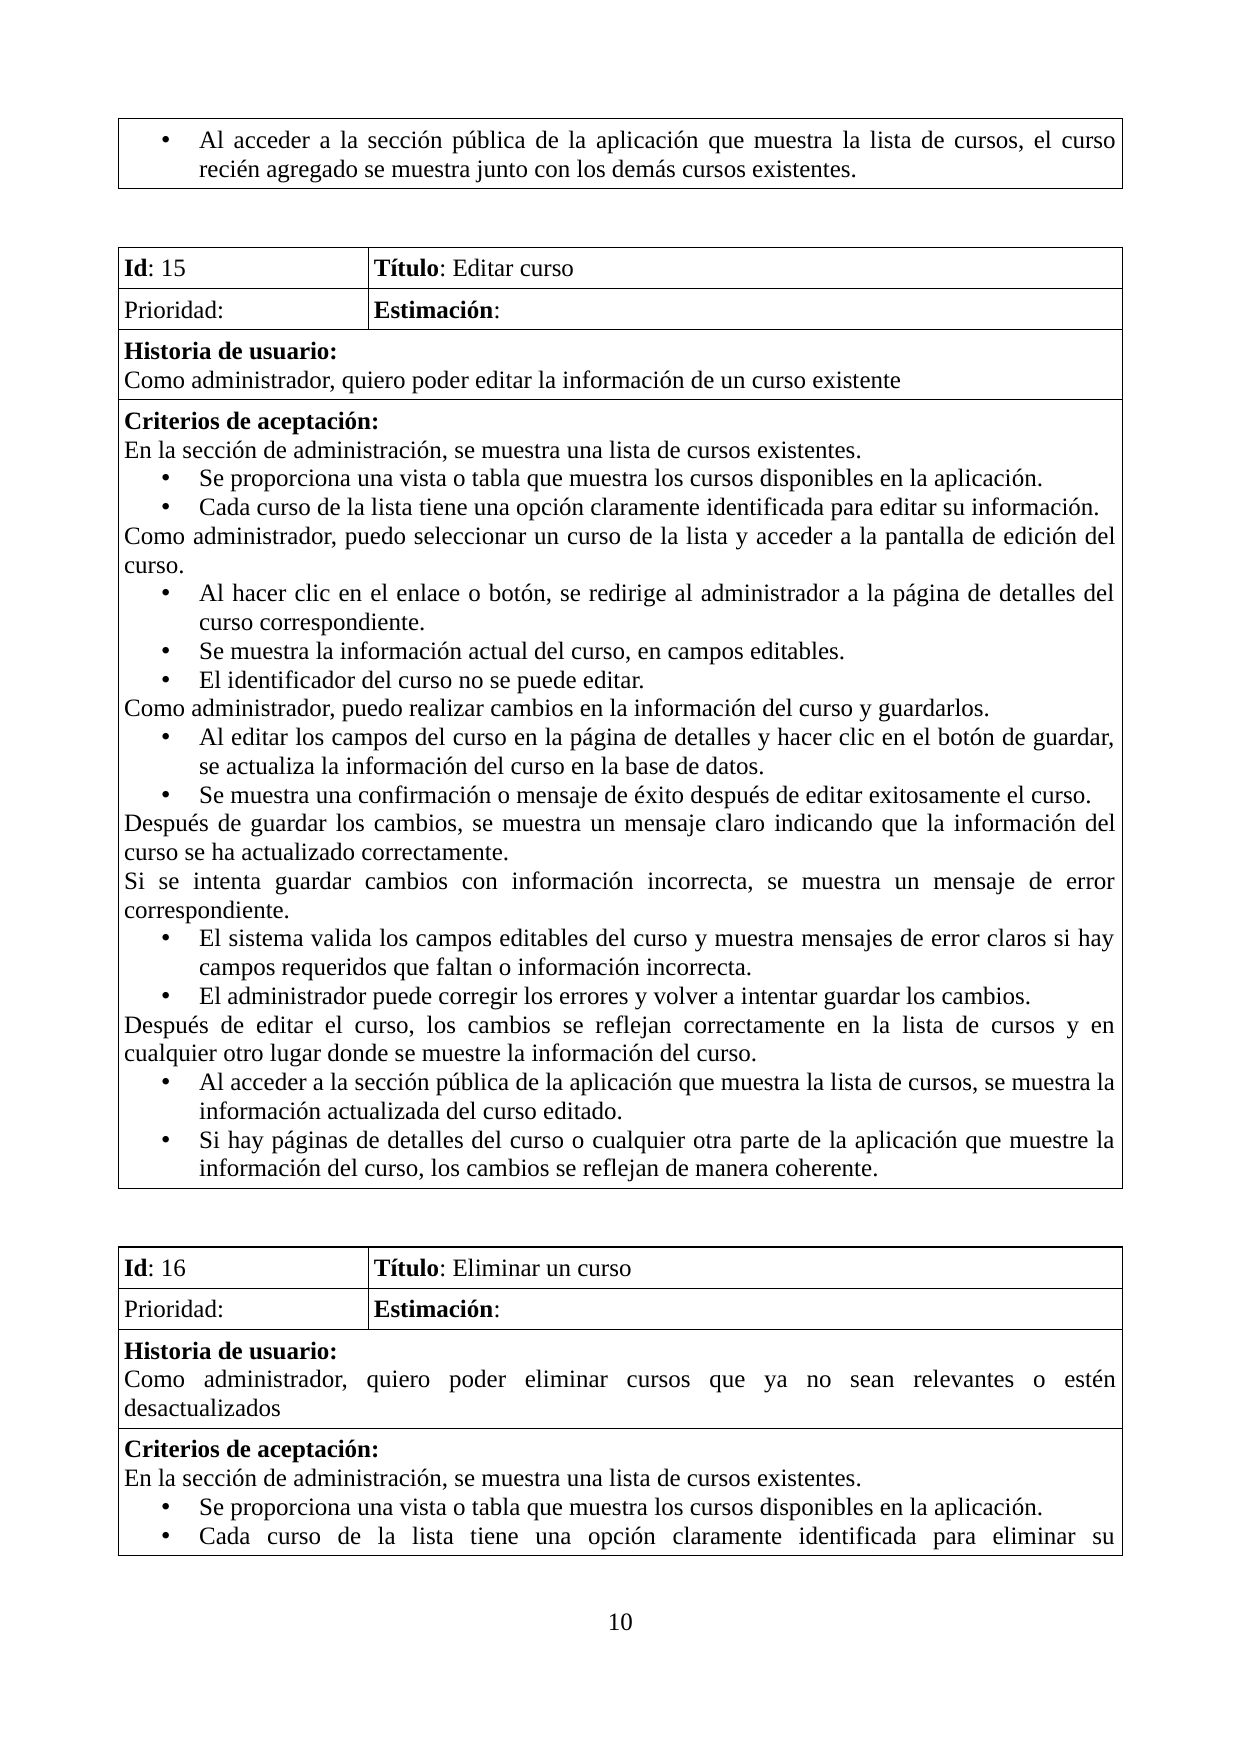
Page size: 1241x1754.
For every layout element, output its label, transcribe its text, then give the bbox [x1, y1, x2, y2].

table_cell Estimación: [369, 289, 1122, 329]
table_cell Criterios de aceptación: En la sección de administración, se muestra una lista de cursos existentes. Se proporciona una vista o tabla que muestra los cursos disponibles en la aplicación. Cada curso de la lista tiene una opción claramente identificada para eliminar su [119, 1429, 1122, 1555]
table_cell Criterios de aceptación: En la sección de administración, se muestra una lista de cursos existentes. Se proporciona una vista o tabla que muestra los cursos disponibles en la aplicación. Cada curso de la lista tiene una opción claramente identificada para editar su información. Como administrador, puedo seleccionar un curso de la lista y acceder a la pantalla de edición del curso. Al hacer clic en el enlace o botón, se redirige al administrador a la página de detalles del curso correspondiente. Se muestra la información actual del curso, en campos editables. El identificador del curso no se puede editar. Como administrador, puedo realizar cambios en la información del curso y guardarlos. Al editar los campos del curso en la página de detalles y hacer clic en el botón de guardar, se actualiza la información del curso en la base de datos. Se muestra una confirmación o mensaje de éxito después de editar exitosamente el curso. Después de guardar los cambios, se muestra un mensaje claro indicando que la información del curso se ha actualizado correctamente. Si se intenta guardar cambios con información incorrecta, se muestra un mensaje de error correspondiente. El sistema valida los campos editables del curso y muestra mensajes de error claros si hay campos requeridos que faltan o información incorrecta. El administrador puede corregir los errores y volver a intentar guardar los cambios. Después de editar el curso, los cambios se reflejan correctamente en la lista de cursos y en cualquier otro lugar donde se muestre la información del curso. Al acceder a la sección pública de la aplicación que muestra la lista de cursos, se muestra la información actualizada del curso editado. Si hay páginas de detalles del curso o cualquier otra parte de la aplicación que muestre la información del curso, los cambios se reflejan de manera coherente. [119, 400, 1122, 1188]
table_cell Criterios de aceptación: En la sección de administración, se proporciona una opción para agregar un nuevo curso. Se muestra un botón o enlace claramente identificado para agregar un nuevo curso. Al hacer clic en el botón o enlace, se redirige al administrador a la página de creación de cursos. En la página de creación de cursos, se solicitan los datos necesarios para agregar un nuevo curso. Se muestra un formulario con campos requeridos para ingresar la información del nuevo curso. Los campos obligatorios están claramente indicados y se validan antes de permitir la creación del curso. Como administrador, puedo ingresar los datos requeridos y crear un nuevo curso. Después de completar todos los campos necesarios en el formulario, se puede guardar el nuevo curso. Al guardar el curso, se registra correctamente en la base de datos. Se muestra una confirmación o mensaje de éxito después de agregar exitosamente el nuevo curso. Después de guardar el curso, se muestra un mensaje claro indicando que el curso se ha agregado correctamente. Si faltan campos requeridos o se proporciona información incorrecta, se muestra un mensaje de error correspondiente. El sistema valida los campos del formulario y muestra mensajes de error claros si hay campos requeridos que faltan o información incorrecta. El administrador puede corregir los errores y volver a intentar guardar el curso. Después de agregar el curso, este se muestra correctamente en la lista de cursos disponibles en la aplicación. Al acceder a la sección pública de la aplicación que muestra la lista de cursos, el curso recién agregado se muestra junto con los demás cursos existentes. [119, 119, 1122, 188]
table_header Título: Eliminar un curso [369, 1248, 1122, 1288]
table_cell Prioridad: [119, 289, 368, 329]
table_cell Historia de usuario: Como administrador, quiero poder eliminar cursos que ya no sean relevantes o estén desactualizados [119, 1330, 1122, 1428]
table_cell Estimación: [369, 1289, 1122, 1329]
table_header Id: 15 [119, 248, 368, 288]
table_cell Historia de usuario: Como administrador, quiero poder editar la información de un curso existente [119, 330, 1122, 399]
table_header Título: Editar curso [369, 248, 1122, 288]
table_cell Prioridad: [119, 1289, 368, 1329]
table_header Id: 16 [119, 1248, 368, 1288]
